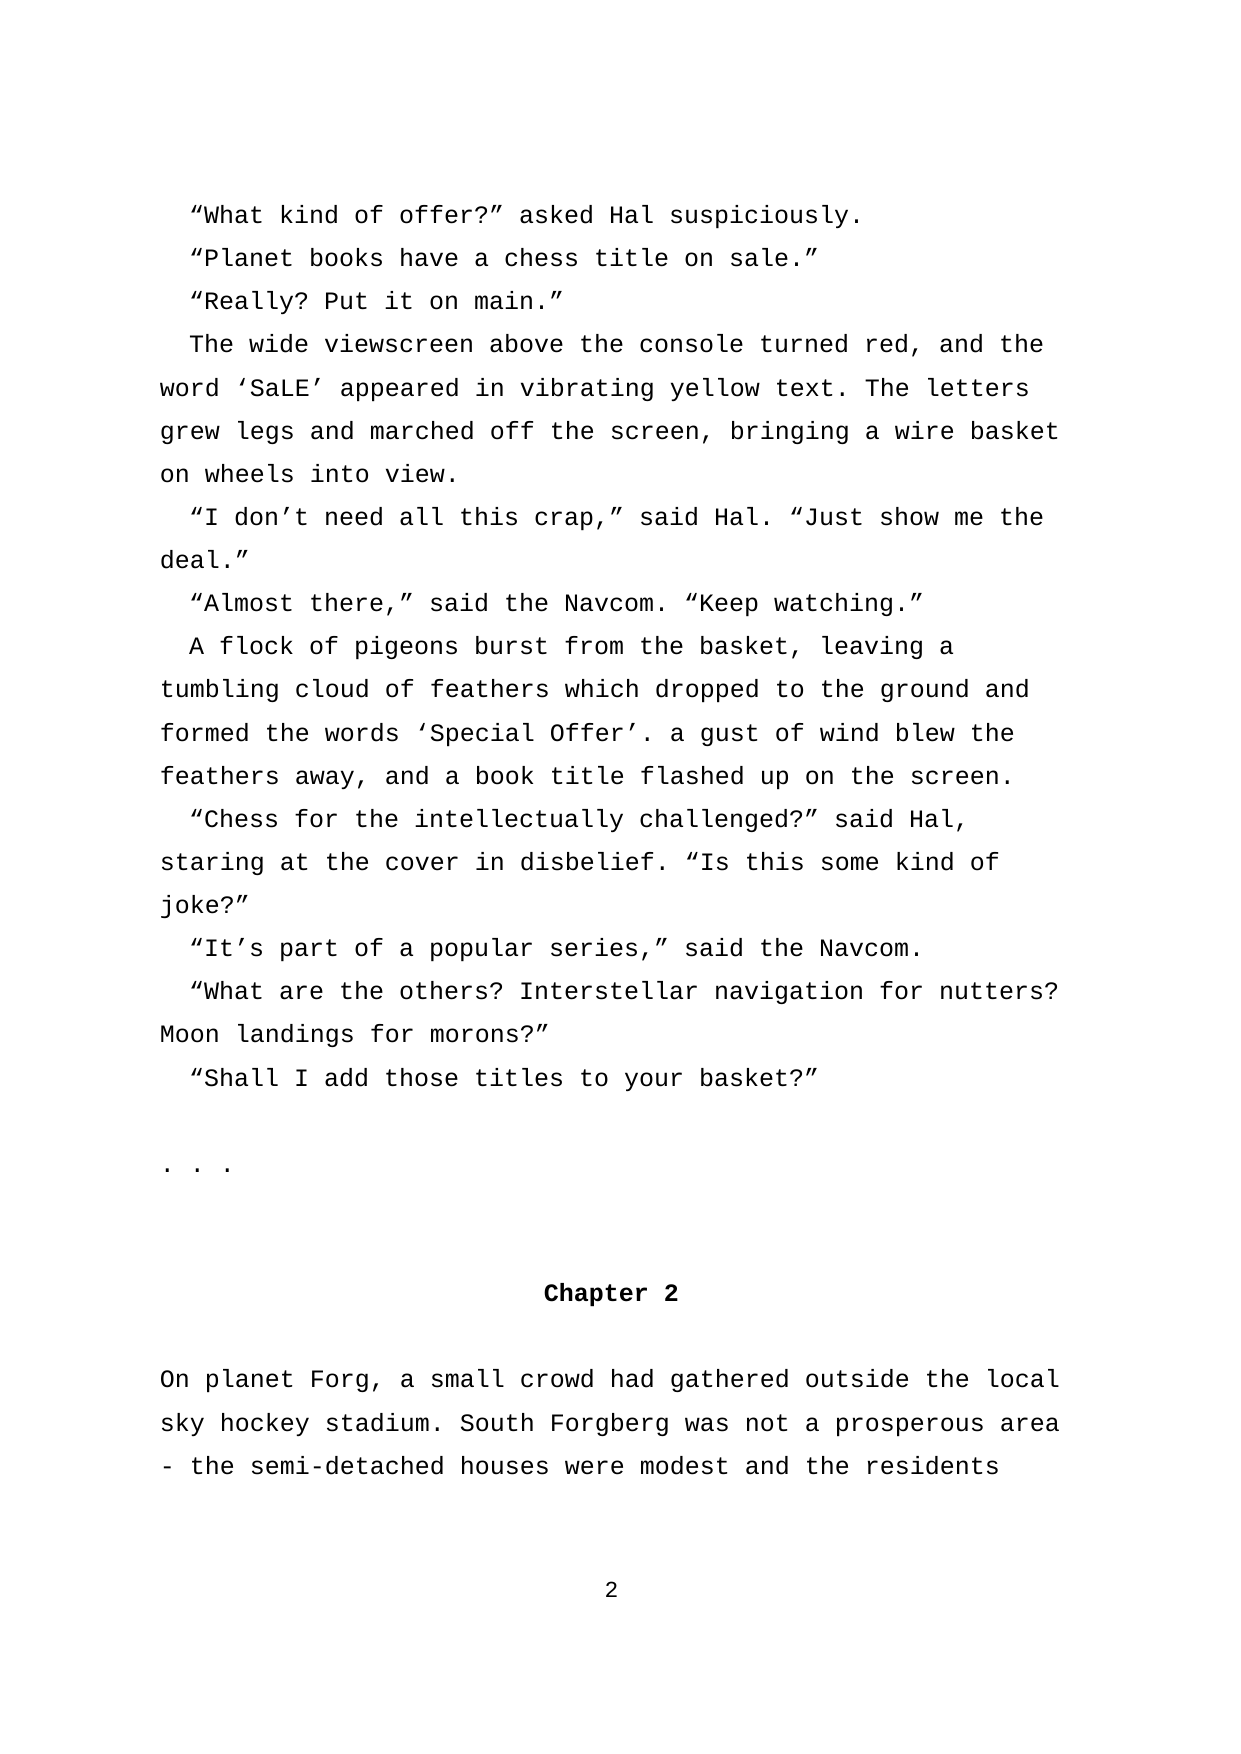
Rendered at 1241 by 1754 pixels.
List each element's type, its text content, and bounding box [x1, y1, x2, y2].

text “Really? Put it on main.” [159, 275, 1063, 318]
subtitle Chapter 2 [159, 1267, 1063, 1310]
text “It’s part of a popular series,” said the Navcom. [159, 922, 1063, 965]
text “Almost there,” said the Navcom. “Keep watching.” [159, 577, 1063, 620]
text The wide viewscreen above the console turned red, and the word ‘SaLE’ appeared in vibrating yellow text. The letters grew legs and marched off the screen, bringing a wire basket on wheels into view. [159, 318, 1063, 491]
text On planet Forg, a small crowd had gathered outside the local sky hockey stadium. South Forgberg was not a prosperous area - the semi-detached houses were modest and the residents [159, 1353, 1063, 1483]
text “Shall I add those titles to your basket?” [159, 1051, 1063, 1094]
text A flock of pigeons burst from the basket, leaving a tumbling cloud of feathers which dropped to the ground and formed the words ‘Special Offer’. a gust of wind blew the feathers away, and a book title flashed up on the screen. [159, 620, 1063, 793]
text . . . [159, 1138, 1063, 1181]
text “I don’t need all this crap,” said Hal. “Just show me the deal.” [159, 491, 1063, 577]
text “What are the others? Interstellar navigation for nutters? Moon landings for morons?” [159, 965, 1063, 1051]
text “What kind of offer?” asked Hal suspiciously. [159, 189, 1063, 232]
text “Chess for the intellectually challenged?” said Hal, staring at the cover in disbelief. “Is this some kind of joke?” [159, 793, 1063, 922]
text “Planet books have a chess title on sale.” [159, 232, 1063, 275]
